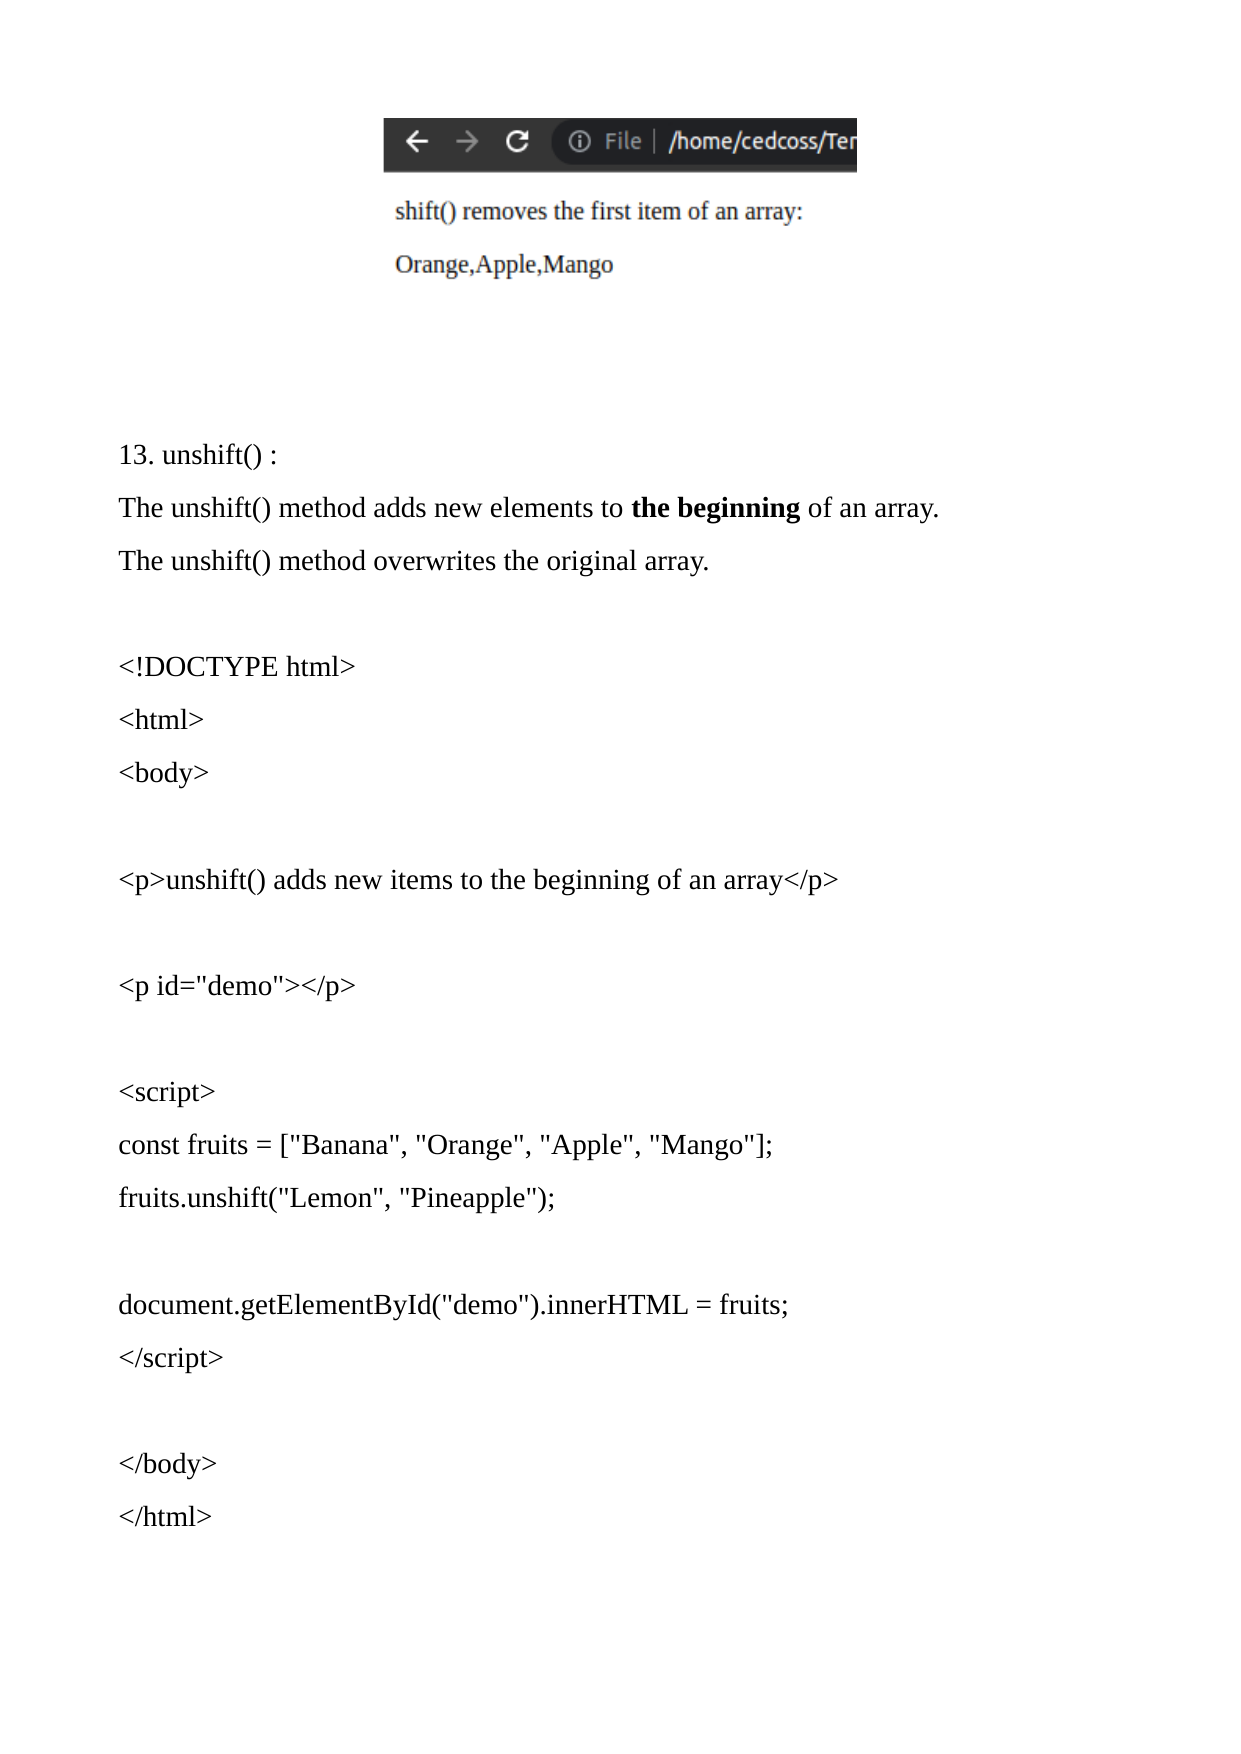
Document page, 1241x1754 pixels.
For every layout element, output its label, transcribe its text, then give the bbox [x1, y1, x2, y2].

text <!DOCTYPE html> [118, 649, 1122, 683]
text <p>unshift() adds new items to the beginning of an array</p> [118, 862, 1122, 895]
picture [383, 118, 857, 359]
text <script> [118, 1074, 1122, 1108]
text </script> [118, 1340, 1122, 1373]
text The unshift() method adds new elements to the beginning of an array. [118, 490, 1122, 523]
text The unshift() method overwrites the original array. [118, 543, 1122, 577]
text <body> [118, 756, 1122, 789]
text const fruits = ["Banana", "Orange", "Apple", "Mango"]; [118, 1127, 1122, 1161]
text <html> [118, 702, 1122, 736]
text fruits.unshift("Lemon", "Pineapple"); [118, 1181, 1122, 1214]
text 13. unshift() : [118, 437, 1122, 470]
text <p id="demo"></p> [118, 968, 1122, 1002]
text document.getElementById("demo").innerHTML = fruits; [118, 1287, 1122, 1320]
text </body> [118, 1446, 1122, 1480]
text </html> [118, 1499, 1122, 1533]
